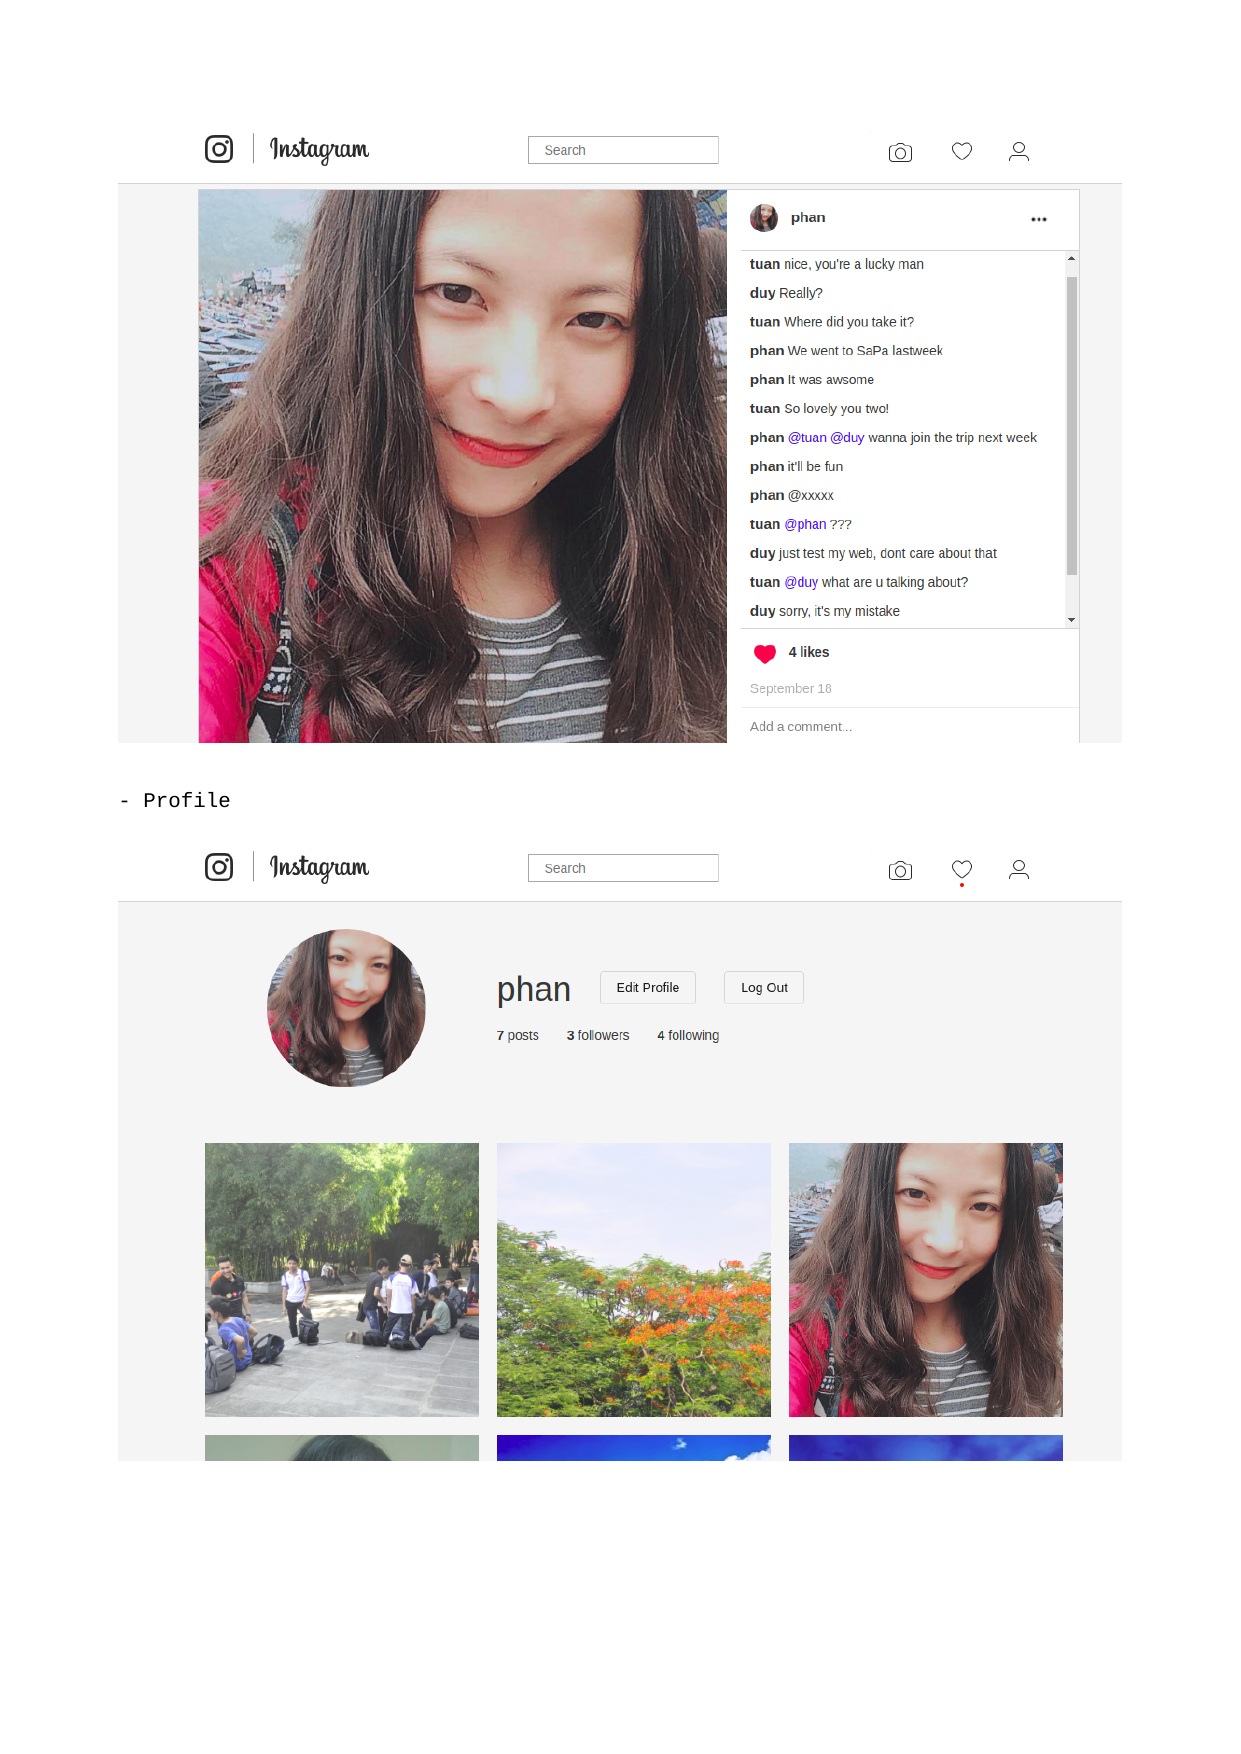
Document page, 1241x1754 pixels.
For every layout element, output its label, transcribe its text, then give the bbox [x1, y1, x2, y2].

picture [118, 837, 1123, 1461]
text - Profile [118, 790, 1122, 813]
picture [118, 118, 1123, 743]
